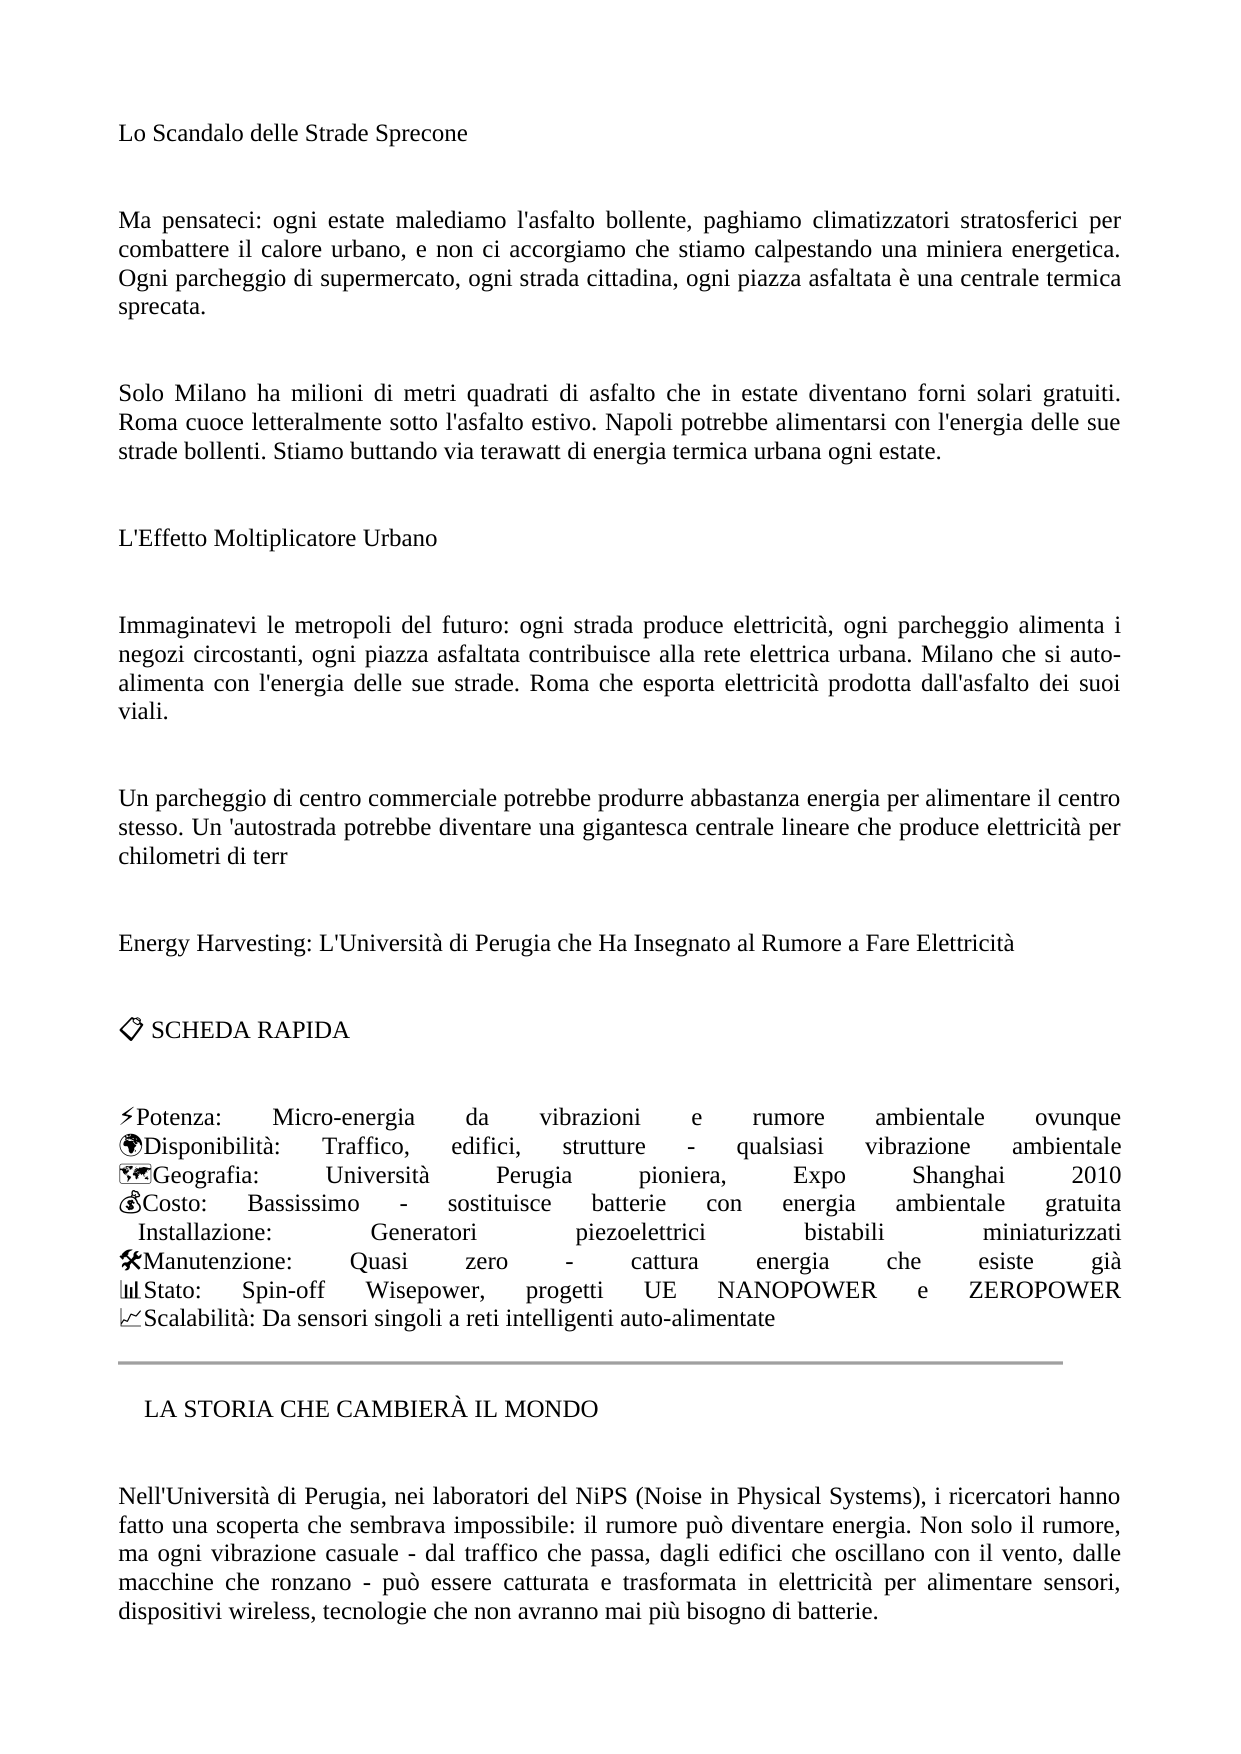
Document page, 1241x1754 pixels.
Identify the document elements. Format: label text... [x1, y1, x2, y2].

text Ma pensateci: ogni estate malediamo l'asfalto bollente, paghiamo climatizzatori stratosferici per combattere il calore urbano, e non ci accorgiamo che stiamo calpestando una miniera energetica. Ogni parcheggio di supermercato, ogni strada cittadina, ogni piazza asfaltata è una centrale termica sprecata. [118, 205, 1122, 320]
text Nell'Università di Perugia, nei laboratori del NiPS (Noise in Physical Systems), i ricercatori hanno fatto una scoperta che sembrava impossibile: il rumore può diventare energia. Non solo il rumore, ma ogni vibrazione casuale - dal traffico che passa, dagli edifici che oscillano con il vento, dalle macchine che ronzano - può essere catturata e trasformata in elettricità per alimentare sensori, dispositivi wireless, tecnologie che non avranno mai più bisogno di batterie. [118, 1481, 1122, 1625]
subtitle L'Effetto Moltiplicatore Urbano [118, 523, 1122, 552]
text Solo Milano ha milioni di metri quadrati di asfalto che in estate diventano forni solari gratuiti. Roma cuoce letteralmente sotto l'asfalto estivo. Napoli potrebbe alimentarsi con l'energia delle sue strade bollenti. Stiamo buttando via terawatt di energia termica urbana ogni estate. [118, 378, 1122, 465]
text Immaginatevi le metropoli del futuro: ogni strada produce elettricità, ogni parcheggio alimenta i negozi circostanti, ogni piazza asfaltata contribuisce alla rete elettrica urbana. Milano che si auto-alimenta con l'energia delle sue strade. Roma che esporta elettricità prodotta dall'asfalto dei suoi viali. [118, 610, 1122, 725]
text Un parcheggio di centro commerciale potrebbe produrre abbastanza energia per alimentare il centro stesso. Un 'autostrada potrebbe diventare una gigantesca centrale lineare che produce elettricità per chilometri di terr [118, 783, 1122, 870]
subtitle 📖 LA STORIA CHE CAMBIERÀ IL MONDO [118, 1394, 1122, 1423]
subtitle 📋 SCHEDA RAPIDA [118, 1015, 1122, 1044]
subtitle Energy Harvesting: L'Università di Perugia che Ha Insegnato al Rumore a Fare Elettricità [118, 928, 1122, 957]
text ⚡Potenza: Micro-energia da vibrazioni e rumore ambientale ovunque 🌍Disponibilità: Traffico, edifici, strutture - qualsiasi vibrazione ambientale 🗺️Geografia: Università Perugia pioniera, Expo Shanghai 2010 💰Costo: Bassissimo - sostituisce batterie con energia ambientale gratuita 🔧Installazione: Generatori piezoelettrici bistabili miniaturizzati 🛠️Manutenzione: Quasi zero - cattura energia che esiste già 📊Stato: Spin-off Wisepower, progetti UE NANOPOWER e ZEROPOWER 📈Scalabilità: Da sensori singoli a reti intelligenti auto-alimentate [118, 1102, 1122, 1332]
subtitle Lo Scandalo delle Strade Sprecone [118, 118, 1122, 147]
